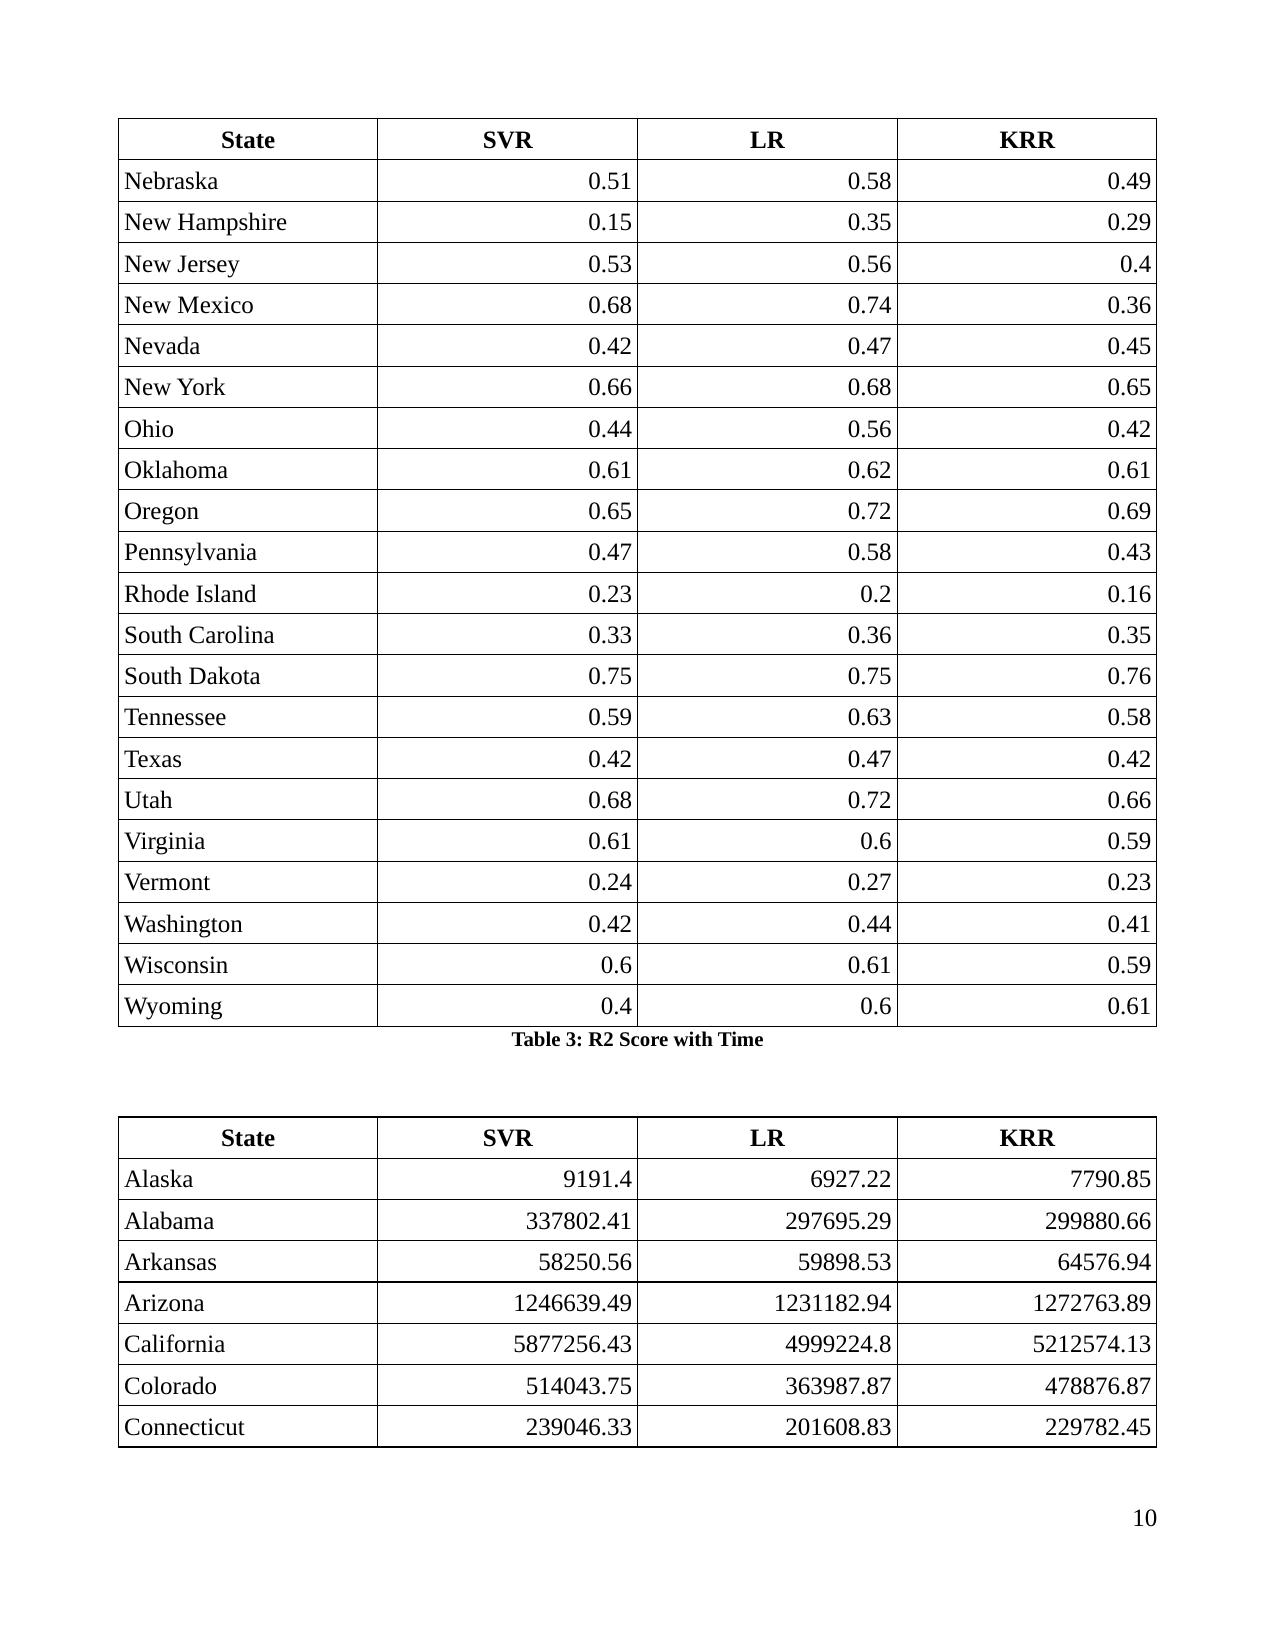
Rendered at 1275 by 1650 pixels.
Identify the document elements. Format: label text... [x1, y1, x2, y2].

table_cell 229782.45 [898, 1406, 1156, 1446]
table_cell 0.74 [638, 284, 897, 324]
table_cell 0.61 [638, 944, 897, 984]
table_cell 0.47 [638, 738, 897, 778]
table_cell New Jersey [119, 243, 377, 283]
table_cell 0.66 [378, 367, 637, 407]
table_cell 0.27 [638, 862, 897, 902]
table_cell Arizona [119, 1283, 377, 1323]
table_cell 0.61 [898, 449, 1156, 489]
table_cell 299880.66 [898, 1200, 1156, 1240]
table_cell 0.72 [638, 779, 897, 819]
table_cell Virginia [119, 820, 377, 861]
table_cell 0.42 [378, 325, 637, 366]
table_cell 0.4 [898, 243, 1156, 283]
table_cell Wisconsin [119, 944, 377, 984]
table_cell 0.62 [638, 449, 897, 489]
table_cell 0.56 [638, 243, 897, 283]
table_cell 5877256.43 [378, 1324, 637, 1364]
table_cell 0.42 [378, 903, 637, 943]
table_cell 478876.87 [898, 1365, 1156, 1405]
table_cell 7790.85 [898, 1159, 1156, 1199]
table_header State [119, 1118, 377, 1158]
table_cell 0.65 [378, 490, 637, 531]
table_header SVR [378, 119, 637, 159]
table_cell South Carolina [119, 614, 377, 654]
table_cell 0.35 [638, 202, 897, 242]
table_cell Wyoming [119, 985, 377, 1026]
table_cell 0.63 [638, 697, 897, 737]
table_cell Connecticut [119, 1406, 377, 1446]
table_cell 0.58 [898, 697, 1156, 737]
table_cell 363987.87 [638, 1365, 897, 1405]
table_cell 64576.94 [898, 1241, 1156, 1281]
table_cell 1246639.49 [378, 1283, 637, 1323]
table_cell 0.15 [378, 202, 637, 242]
table_cell 0.69 [898, 490, 1156, 531]
table_cell 58250.56 [378, 1241, 637, 1281]
table_cell 0.72 [638, 490, 897, 531]
table_cell Vermont [119, 862, 377, 902]
table_cell 1272763.89 [898, 1283, 1156, 1323]
table_cell 0.16 [898, 573, 1156, 613]
table_cell 0.35 [898, 614, 1156, 654]
table_cell 0.41 [898, 903, 1156, 943]
table_cell 0.76 [898, 655, 1156, 696]
table_cell Tennessee [119, 697, 377, 737]
table_cell 0.68 [378, 779, 637, 819]
table_header SVR [378, 1118, 637, 1158]
table_cell 0.24 [378, 862, 637, 902]
table_cell 0.65 [898, 367, 1156, 407]
table_cell California [119, 1324, 377, 1364]
table_cell 0.59 [898, 820, 1156, 861]
table_cell 0.58 [638, 532, 897, 572]
table_cell Ohio [119, 408, 377, 448]
table_cell 0.43 [898, 532, 1156, 572]
table_cell Nebraska [119, 160, 377, 201]
table_cell 0.49 [898, 160, 1156, 201]
table_header KRR [898, 1118, 1156, 1158]
table_cell 0.68 [378, 284, 637, 324]
table_cell Nevada [119, 325, 377, 366]
table_cell 0.61 [378, 820, 637, 861]
table_cell New York [119, 367, 377, 407]
table_cell 0.42 [898, 408, 1156, 448]
table_cell 5212574.13 [898, 1324, 1156, 1364]
table_cell 201608.83 [638, 1406, 897, 1446]
text Table 3: R2 Score with Time [118, 1027, 1157, 1051]
table_cell 4999224.8 [638, 1324, 897, 1364]
table_cell 337802.41 [378, 1200, 637, 1240]
table_header LR [638, 119, 897, 159]
table_cell 0.2 [638, 573, 897, 613]
table_cell 0.29 [898, 202, 1156, 242]
table_cell 0.47 [638, 325, 897, 366]
table_header State [119, 119, 377, 159]
table_cell Colorado [119, 1365, 377, 1405]
table_cell Texas [119, 738, 377, 778]
table_cell 0.47 [378, 532, 637, 572]
table_cell Oklahoma [119, 449, 377, 489]
table_cell 0.75 [638, 655, 897, 696]
table_cell New Hampshire [119, 202, 377, 242]
table_cell 0.56 [638, 408, 897, 448]
table_cell 297695.29 [638, 1200, 897, 1240]
table_cell 0.58 [638, 160, 897, 201]
table_header LR [638, 1118, 897, 1158]
table_cell 0.6 [638, 985, 897, 1026]
table_cell Washington [119, 903, 377, 943]
table_cell 0.36 [638, 614, 897, 654]
table_cell 0.68 [638, 367, 897, 407]
table_cell New Mexico [119, 284, 377, 324]
table_cell 0.66 [898, 779, 1156, 819]
table_cell 0.44 [638, 903, 897, 943]
table_header KRR [898, 119, 1156, 159]
table_cell 0.51 [378, 160, 637, 201]
table_cell 0.75 [378, 655, 637, 696]
table_cell Alaska [119, 1159, 377, 1199]
table_cell 0.33 [378, 614, 637, 654]
table_cell 0.53 [378, 243, 637, 283]
table_cell 0.23 [898, 862, 1156, 902]
table_cell 239046.33 [378, 1406, 637, 1446]
table_cell 514043.75 [378, 1365, 637, 1405]
table_cell 0.36 [898, 284, 1156, 324]
table_cell Arkansas [119, 1241, 377, 1281]
table_cell 0.61 [898, 985, 1156, 1026]
table_cell Pennsylvania [119, 532, 377, 572]
table_cell 1231182.94 [638, 1283, 897, 1323]
table_cell Alabama [119, 1200, 377, 1240]
table_cell 0.6 [638, 820, 897, 861]
table_cell 6927.22 [638, 1159, 897, 1199]
table_cell 0.42 [898, 738, 1156, 778]
table_cell 0.42 [378, 738, 637, 778]
table_cell 0.44 [378, 408, 637, 448]
table_cell South Dakota [119, 655, 377, 696]
table_cell 0.45 [898, 325, 1156, 366]
table_cell 59898.53 [638, 1241, 897, 1281]
table_cell Oregon [119, 490, 377, 531]
table_cell Rhode Island [119, 573, 377, 613]
table_cell 0.59 [378, 697, 637, 737]
table_cell Utah [119, 779, 377, 819]
table_cell 0.4 [378, 985, 637, 1026]
table_cell 0.61 [378, 449, 637, 489]
table_cell 0.23 [378, 573, 637, 613]
table_cell 0.59 [898, 944, 1156, 984]
table_cell 9191.4 [378, 1159, 637, 1199]
table_cell 0.6 [378, 944, 637, 984]
